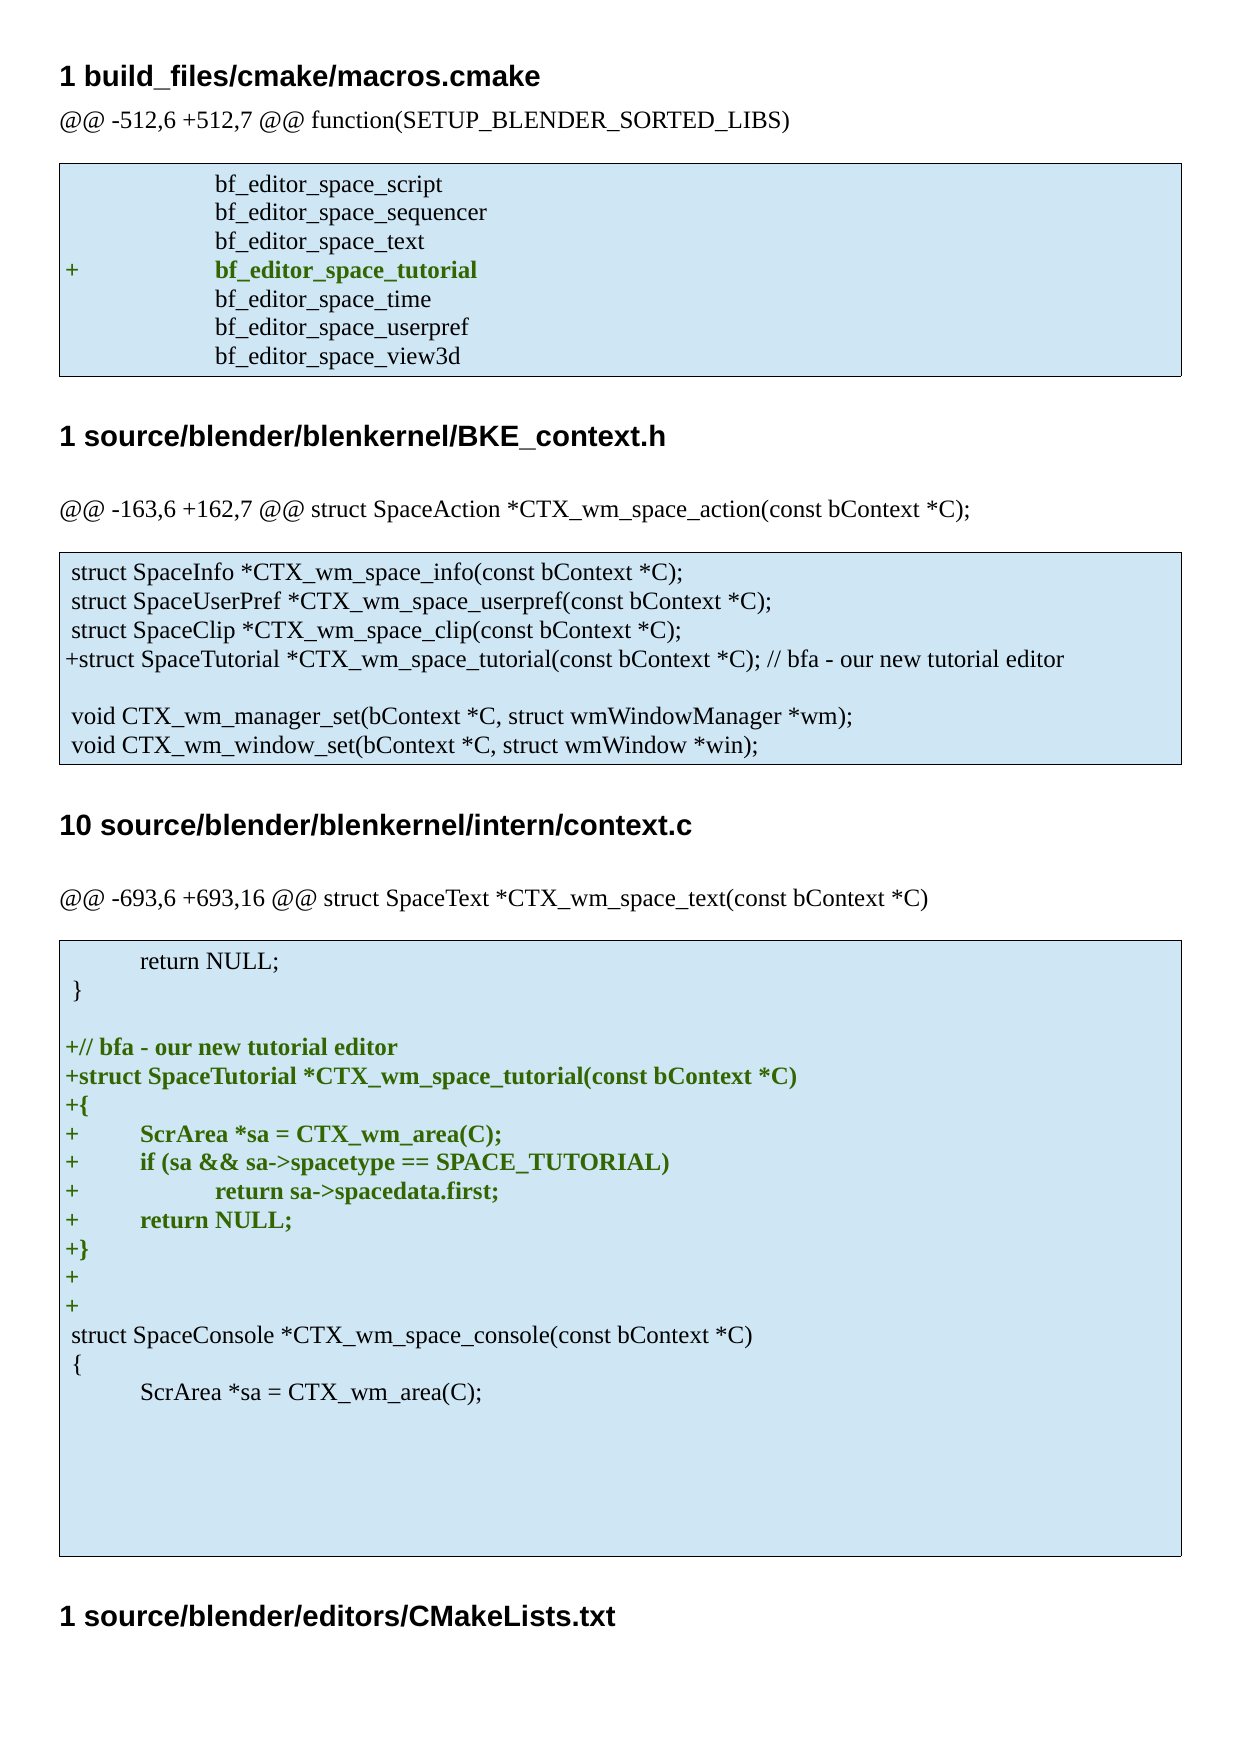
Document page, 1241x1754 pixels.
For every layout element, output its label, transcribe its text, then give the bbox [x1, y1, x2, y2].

subtitle 1 build_files/cmake/macros.cmake [59, 59, 1181, 93]
text @@ -693,6 +693,16 @@ struct SpaceText *CTX_wm_space_text(const bContext *C) [59, 883, 1181, 912]
subtitle 10 source/blender/blenkernel/intern/context.c [59, 808, 1181, 842]
table_header struct SpaceInfo *CTX_wm_space_info(const bContext *C); struct SpaceUserPref *CTX_wm_space_userpref(const bContext *C); struct SpaceClip *CTX_wm_space_clip(const bContext *C); +struct SpaceTutorial *CTX_wm_space_tutorial(const bContext *C); // bfa - our new tutorial editor void CTX_wm_manager_set(bContext *C, struct wmWindowManager *wm); void CTX_wm_window_set(bContext *C, struct wmWindow *win); [60, 553, 1181, 764]
table_header return NULL; } +// bfa - our new tutorial editor +struct SpaceTutorial *CTX_wm_space_tutorial(const bContext *C) +{ + ScrArea *sa = CTX_wm_area(C); + if (sa && sa->spacetype == SPACE_TUTORIAL) + return sa->spacedata.first; + return NULL; +} + + struct SpaceConsole *CTX_wm_space_console(const bContext *C) { ScrArea *sa = CTX_wm_area(C); [60, 941, 1181, 1556]
subtitle 1 source/blender/editors/CMakeLists.txt [59, 1599, 1181, 1633]
text @@ -163,6 +162,7 @@ struct SpaceAction *CTX_wm_space_action(const bContext *C); [59, 494, 1181, 523]
subtitle 1 source/blender/blenkernel/BKE_context.h [59, 419, 1181, 453]
text @@ -512,6 +512,7 @@ function(SETUP_BLENDER_SORTED_LIBS) [59, 105, 1181, 134]
table_header bf_editor_space_script bf_editor_space_sequencer bf_editor_space_text + bf_editor_space_tutorial bf_editor_space_time bf_editor_space_userpref bf_editor_space_view3d [60, 164, 1181, 376]
